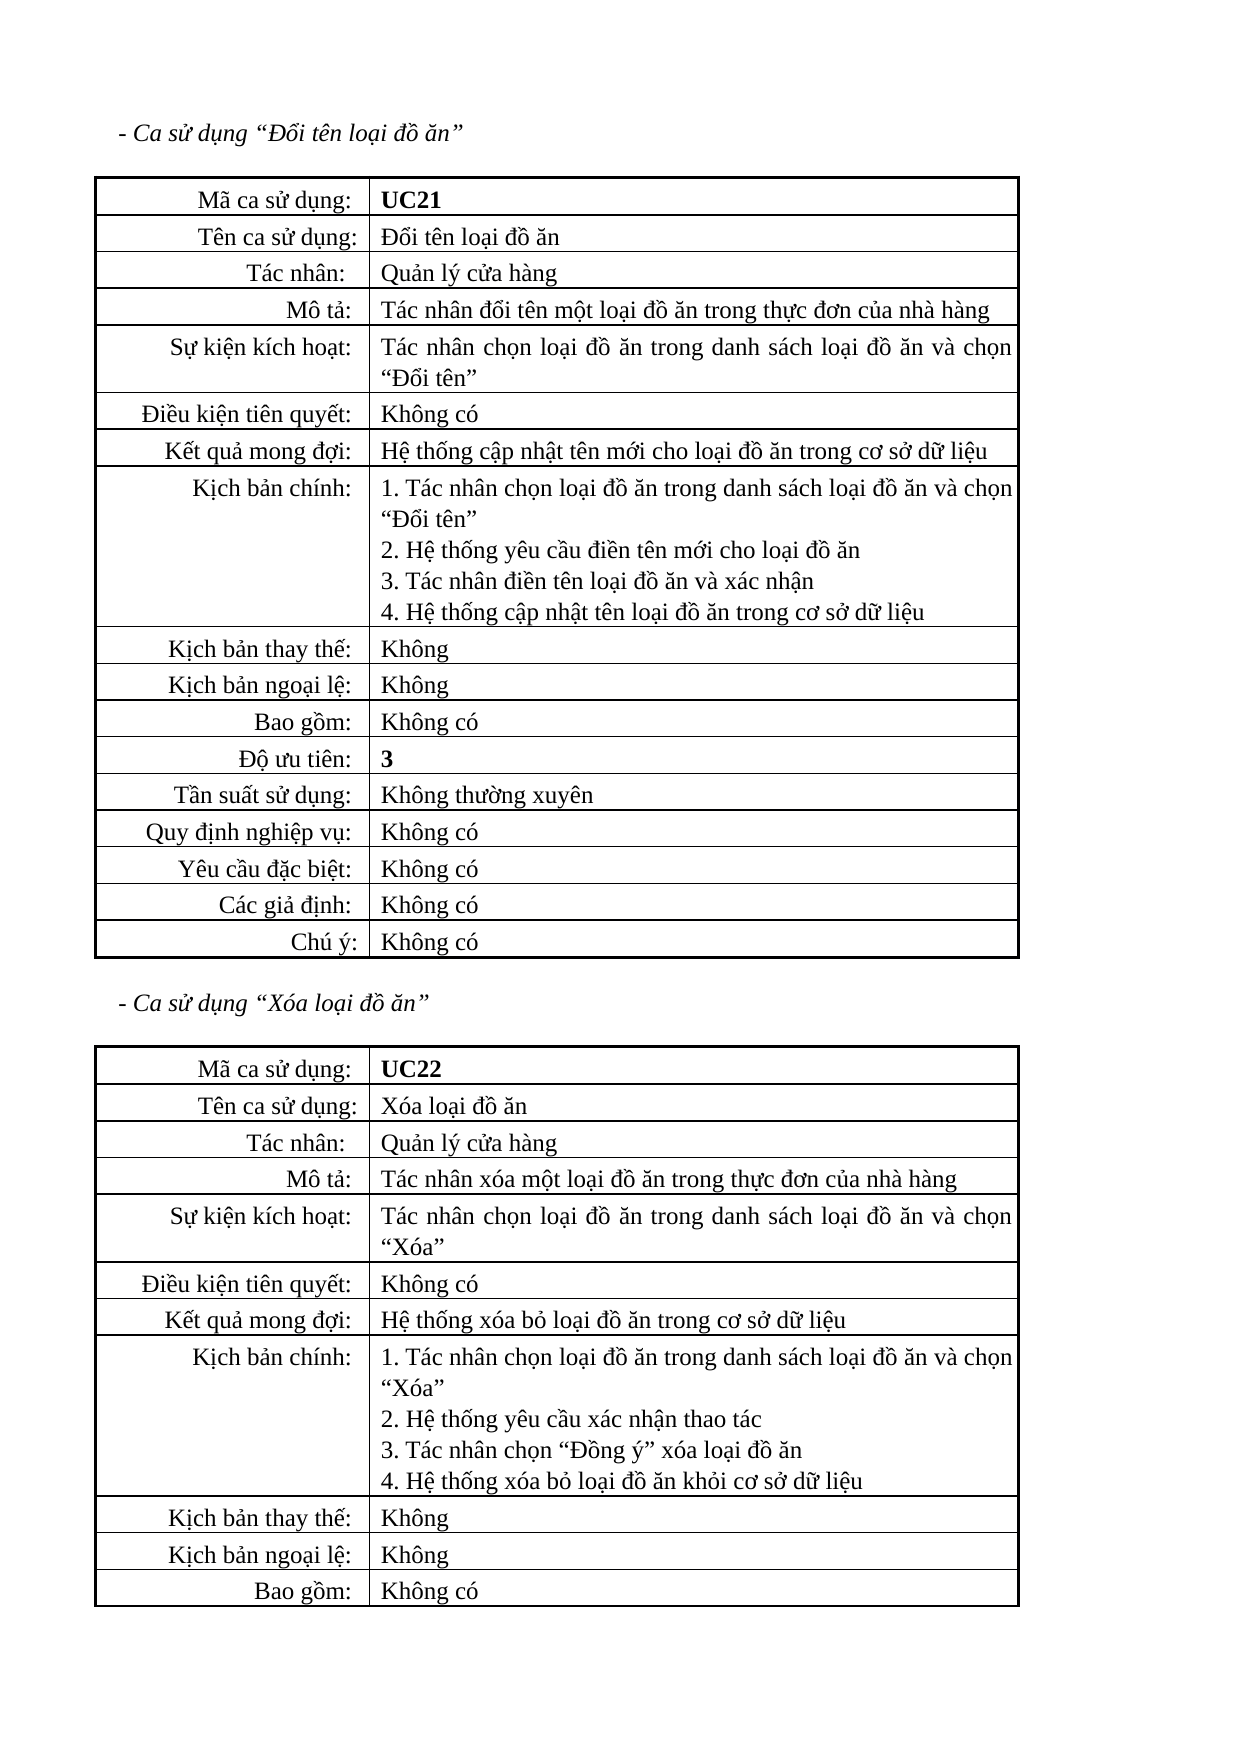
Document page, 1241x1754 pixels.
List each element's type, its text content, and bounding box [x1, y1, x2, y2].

table_cell Bao gồm: [97, 1570, 369, 1605]
table_cell Tác nhân: [97, 252, 369, 287]
table_cell Yêu cầu đặc biệt: [97, 847, 369, 882]
table_cell Đổi tên loại đồ ăn [370, 216, 1017, 251]
table_cell Tác nhân chọn loại đồ ăn trong danh sách loại đồ ăn và chọn “Đổi tên” [370, 326, 1017, 392]
table_header Mã ca sử dụng: [97, 179, 369, 214]
table_cell Điều kiện tiên quyết: [97, 1263, 369, 1298]
table_cell Xóa loại đồ ăn [370, 1085, 1017, 1120]
table_cell Quản lý cửa hàng [370, 1122, 1017, 1157]
table_cell Các giả định: [97, 884, 369, 919]
table_cell Kịch bản thay thế: [97, 627, 369, 662]
table_cell Không thường xuyên [370, 774, 1017, 809]
table_cell Mô tả: [97, 289, 369, 324]
table_cell Quản lý cửa hàng [370, 252, 1017, 287]
table_cell Sự kiện kích hoạt: [97, 326, 369, 392]
table_cell Kịch bản ngoại lệ: [97, 664, 369, 699]
table_cell Không [370, 627, 1017, 662]
table_cell Kịch bản chính: [97, 467, 369, 626]
table_cell Tác nhân chọn loại đồ ăn trong danh sách loại đồ ăn và chọn “Xóa” [370, 1195, 1017, 1261]
table_cell Kết quả mong đợi: [97, 1299, 369, 1334]
table_cell 1. Tác nhân chọn loại đồ ăn trong danh sách loại đồ ăn và chọn “Xóa” 2. Hệ thống yêu cầu xác nhận thao tác 3. Tác nhân chọn “Đồng ý” xóa loại đồ ăn 4. Hệ thống xóa bỏ loại đồ ăn khỏi cơ sở dữ liệu [370, 1336, 1017, 1495]
table_cell 3 [370, 737, 1017, 772]
table_cell Tác nhân xóa một loại đồ ăn trong thực đơn của nhà hàng [370, 1158, 1017, 1193]
table_cell Mô tả: [97, 1158, 369, 1193]
table_cell Hệ thống xóa bỏ loại đồ ăn trong cơ sở dữ liệu [370, 1299, 1017, 1334]
table_cell Kịch bản thay thế: [97, 1497, 369, 1532]
table_cell 1. Tác nhân chọn loại đồ ăn trong danh sách loại đồ ăn và chọn “Đổi tên” 2. Hệ thống yêu cầu điền tên mới cho loại đồ ăn 3. Tác nhân điền tên loại đồ ăn và xác nhận 4. Hệ thống cập nhật tên loại đồ ăn trong cơ sở dữ liệu [370, 467, 1017, 626]
table_cell Độ ưu tiên: [97, 737, 369, 772]
table_cell Không có [370, 701, 1017, 736]
table_cell Kết quả mong đợi: [97, 430, 369, 465]
table_cell Bao gồm: [97, 701, 369, 736]
table_cell Chú ý: [97, 921, 369, 956]
table_cell Kịch bản chính: [97, 1336, 369, 1495]
table_cell Không [370, 664, 1017, 699]
table_header UC21 [370, 179, 1017, 214]
table_cell Không có [370, 847, 1017, 882]
table_cell Không có [370, 393, 1017, 428]
table_cell Không có [370, 1570, 1017, 1605]
table_cell Tên ca sử dụng: [97, 216, 369, 251]
table_cell Điều kiện tiên quyết: [97, 393, 369, 428]
table_cell Tác nhân đổi tên một loại đồ ăn trong thực đơn của nhà hàng [370, 289, 1017, 324]
table_cell Không [370, 1533, 1017, 1568]
table_cell Tác nhân: [97, 1122, 369, 1157]
table_cell Không [370, 1497, 1017, 1532]
table_cell Kịch bản ngoại lệ: [97, 1533, 369, 1568]
table_cell Hệ thống cập nhật tên mới cho loại đồ ăn trong cơ sở dữ liệu [370, 430, 1017, 465]
text - Ca sử dụng “Đổi tên loại đồ ăn” [118, 118, 1122, 147]
table_cell Không có [370, 921, 1017, 956]
table_cell Tên ca sử dụng: [97, 1085, 369, 1120]
text - Ca sử dụng “Xóa loại đồ ăn” [118, 988, 1122, 1016]
table_cell Không có [370, 1263, 1017, 1298]
table_header Mã ca sử dụng: [97, 1048, 369, 1083]
table_cell Không có [370, 811, 1017, 846]
table_cell Không có [370, 884, 1017, 919]
table_cell Sự kiện kích hoạt: [97, 1195, 369, 1261]
table_header UC22 [370, 1048, 1017, 1083]
table_cell Tần suất sử dụng: [97, 774, 369, 809]
table_cell Quy định nghiệp vụ: [97, 811, 369, 846]
